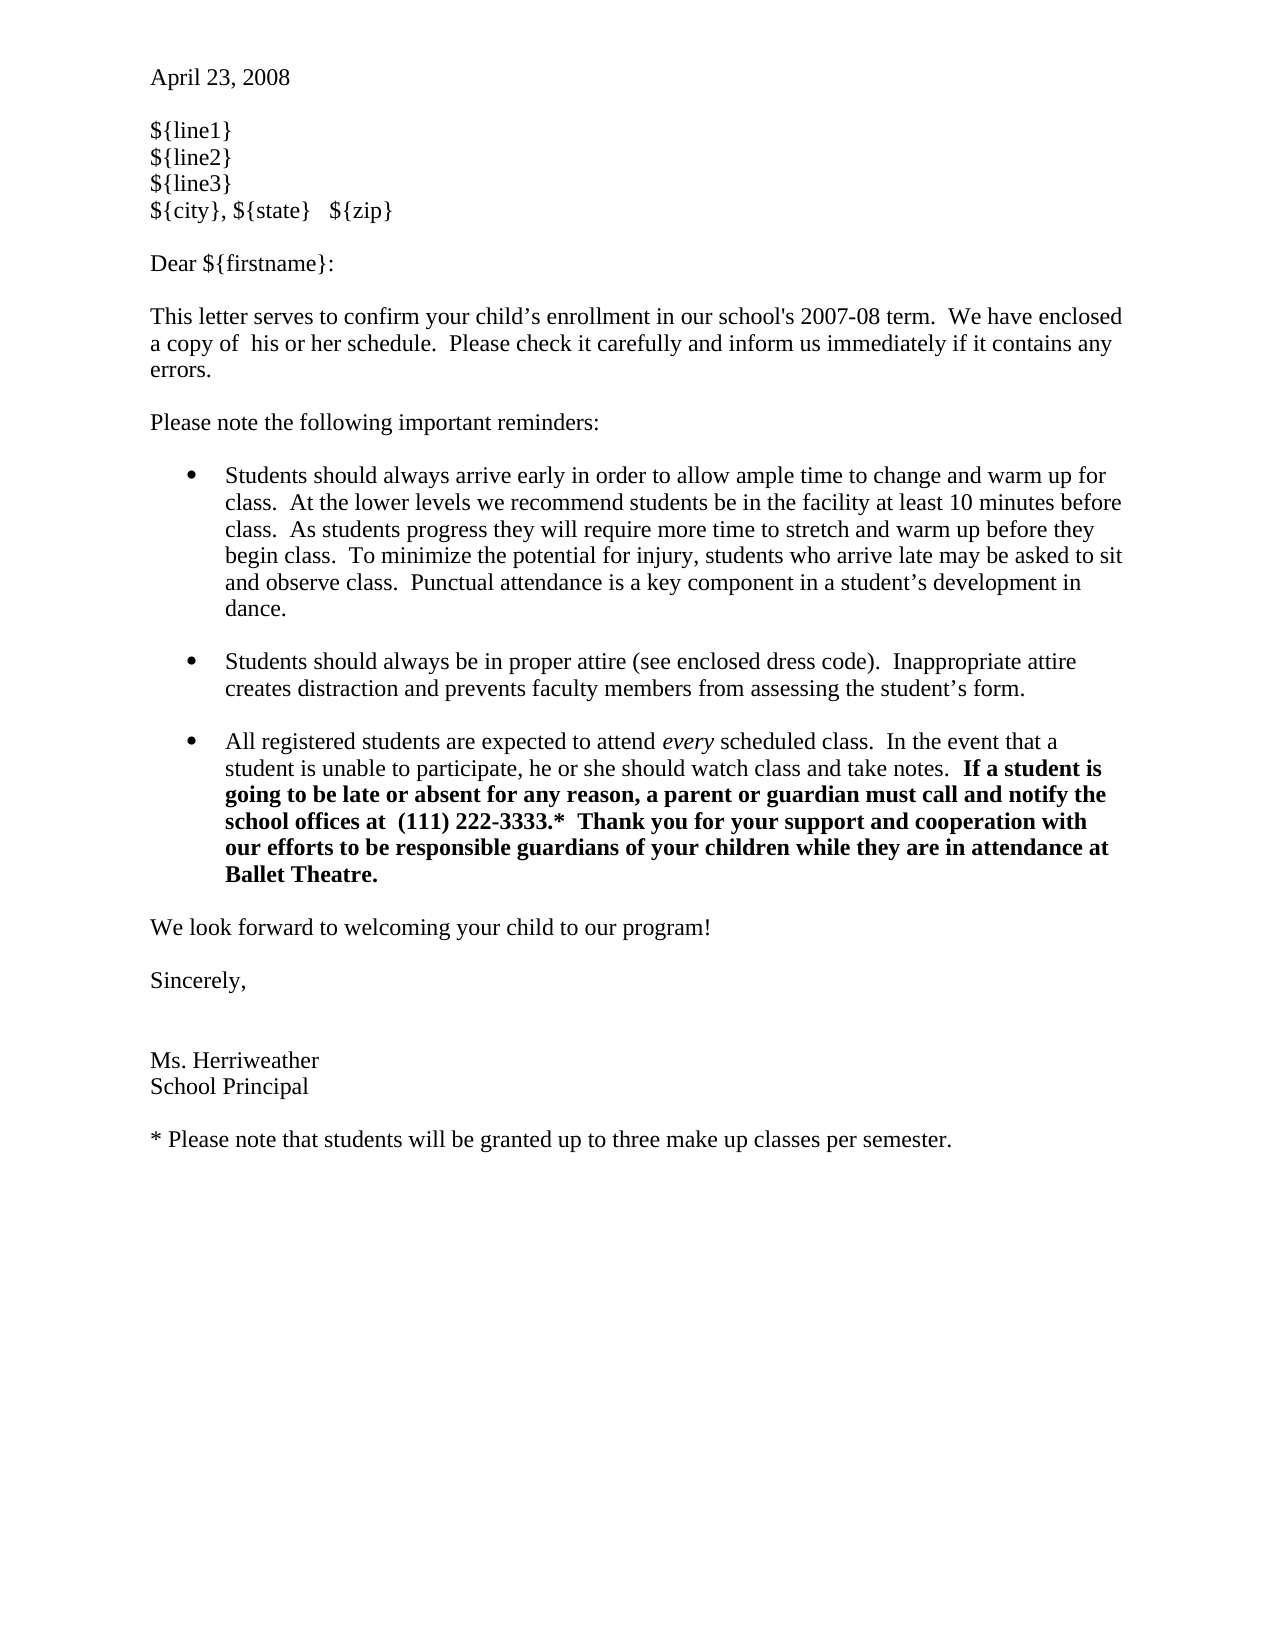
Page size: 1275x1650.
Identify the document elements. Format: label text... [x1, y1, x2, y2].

list All registered students are expected to attend every scheduled class. In the event that a student is unable to participate, he or she should watch class and take notes. If a student is going to be late or absent for any reason, a parent or guardian must call and notify the school offices at (111) 222-3333.* Thank you for your support and cooperation with our efforts to be responsible guardians of your children while they are in attendance at Ballet Theatre. [187, 728, 1125, 887]
text ${line3} [150, 170, 1125, 197]
text * Please note that students will be granted up to three make up classes per semester. [150, 1127, 1125, 1153]
title School Principal [150, 1073, 1125, 1100]
text ${line1} [150, 117, 1125, 144]
text ${line2} [150, 144, 1125, 170]
list Students should always be in proper attire (see enclosed dress code). Inappropriate attire creates distraction and prevents faculty members from assessing the student’s form. [187, 648, 1125, 702]
text ${city}, ${state} ${zip} [150, 197, 1125, 223]
text April 23, 2008 [150, 64, 1125, 91]
text Sincerely, [150, 967, 1125, 994]
text This letter serves to confirm your child’s enrollment in our school's 2007-08 term. We have enclosed a copy of his or her schedule. Please check it carefully and inform us immediately if it contains any errors. [150, 303, 1125, 383]
text Please note the following important reminders: [150, 409, 1125, 436]
text Ms. Herriweather [150, 1047, 1125, 1073]
text Dear ${firstname}: [150, 250, 1125, 277]
list Students should always arrive early in order to allow ample time to change and warm up for class. At the lower levels we recommend students be in the facility at least 10 minutes before class. As students progress they will require more time to stretch and warm up before they begin class. To minimize the potential for injury, students who arrive late may be asked to sit and observe class. Punctual attendance is a key component in a student’s development in dance. [187, 462, 1125, 622]
text We look forward to welcoming your child to our program! [150, 914, 1125, 941]
